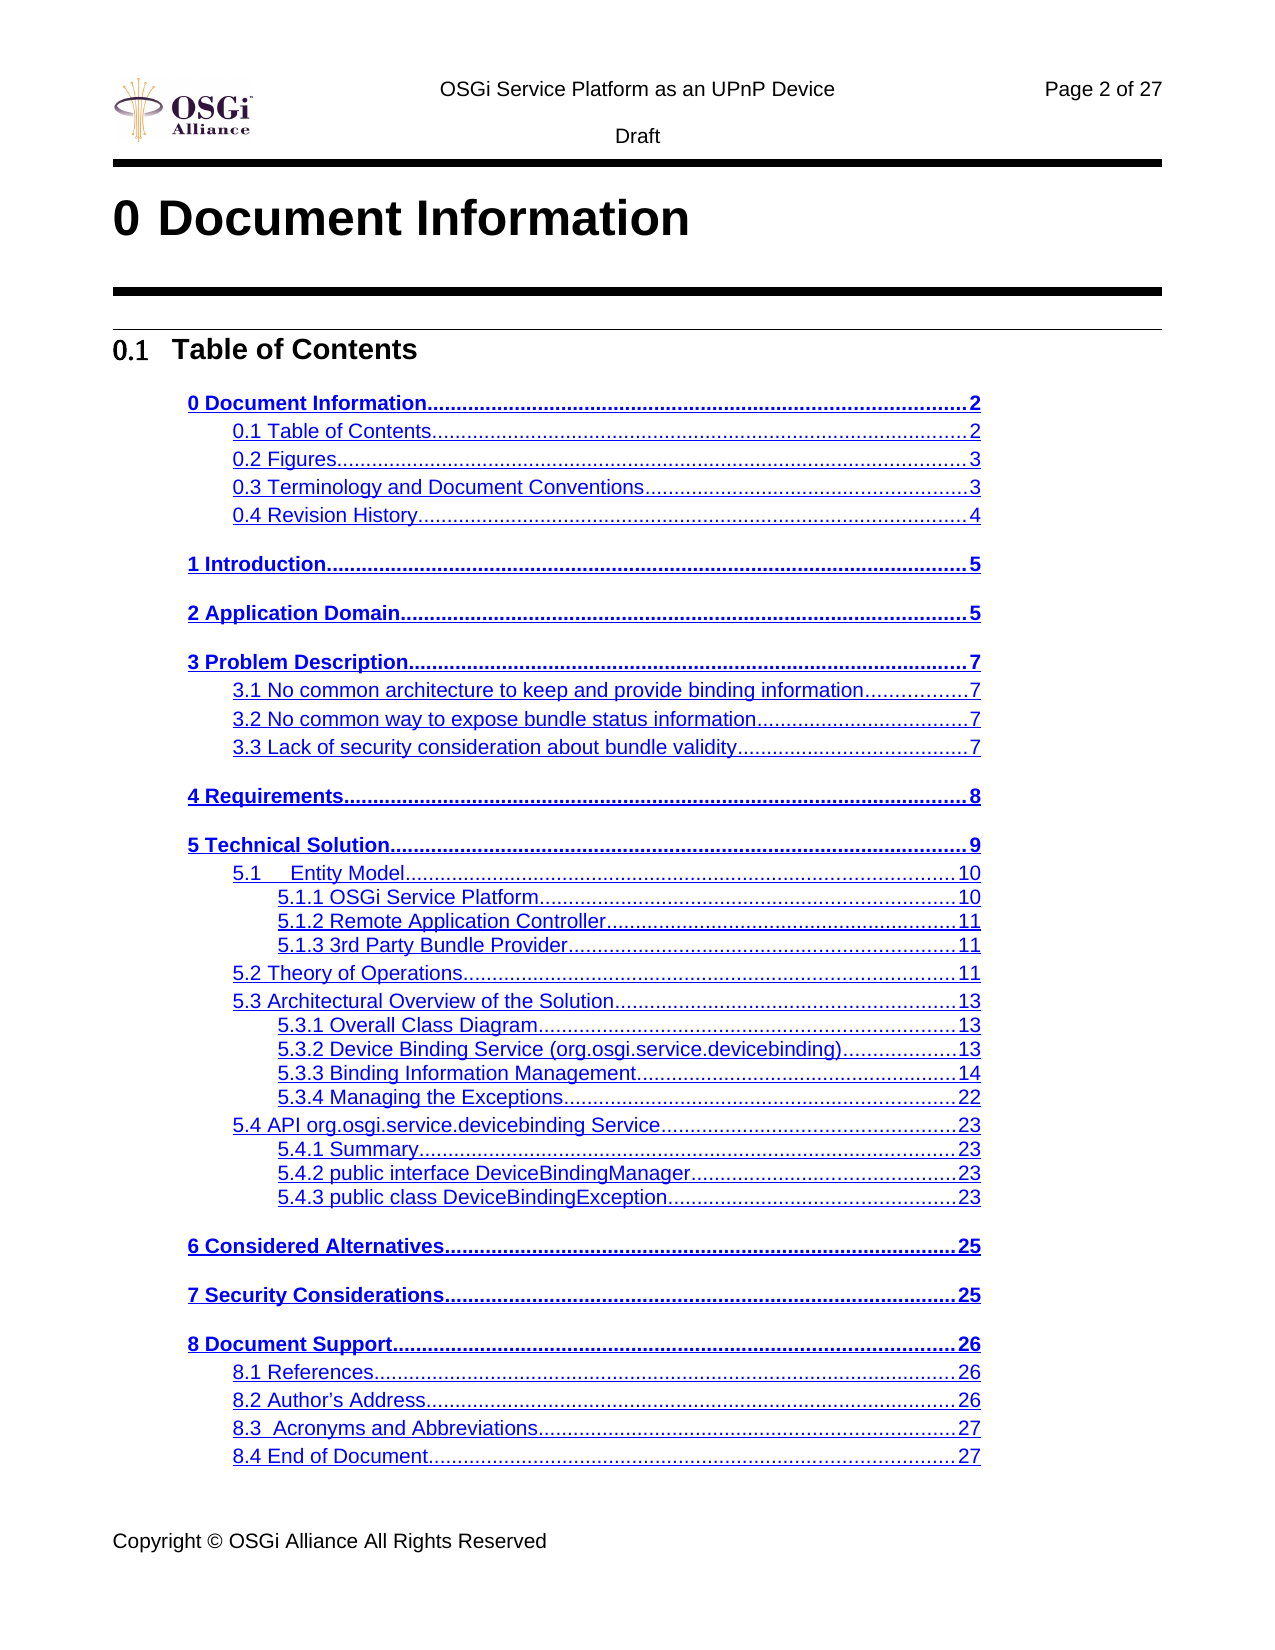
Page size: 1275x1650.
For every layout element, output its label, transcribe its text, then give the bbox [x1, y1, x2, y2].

text 8.2 Author’s Address 26 [232, 1388, 1162, 1412]
text 3.1 No common architecture to keep and provide binding information 7 [232, 678, 1162, 702]
text 8.1 References 26 [232, 1359, 1162, 1383]
text 0 Document Information 2 [187, 391, 1162, 415]
subtitle Document Information [112, 160, 1162, 296]
text 5.3.1 Overall Class Diagram 13 [277, 1013, 1162, 1037]
text 5.1.2 Remote Application Controller 11 [277, 908, 1162, 932]
text 5.2 Theory of Operations 11 [232, 961, 1162, 984]
text 5.4.3 public class DeviceBindingException 23 [277, 1184, 1162, 1208]
text 5.1 Entity Model 10 [232, 861, 1162, 884]
text 0.2 Figures 3 [232, 447, 1162, 471]
text 2 Application Domain 5 [187, 601, 1162, 625]
text 5.1.1 OSGi Service Platform 10 [277, 884, 1162, 908]
text 0.1 Table of Contents 2 [232, 419, 1162, 443]
subtitle Table of Contents [112, 330, 1162, 366]
text 4 Requirements 8 [187, 783, 1162, 807]
text 5.3.4 Managing the Exceptions 22 [277, 1084, 1162, 1108]
text 8 Document Support 26 [187, 1331, 1162, 1355]
text 5.3 Architectural Overview of the Solution 13 [232, 989, 1162, 1013]
text 0.3 Terminology and Document Conventions 3 [232, 475, 1162, 499]
text 5.4.1 Summary 23 [277, 1137, 1162, 1161]
text 5.4.2 public interface DeviceBindingManager 23 [277, 1161, 1162, 1184]
text 7 Security Considerations 25 [187, 1282, 1162, 1306]
text 8.3 Acronyms and Abbreviations 27 [232, 1416, 1162, 1440]
text 5.4 API org.osgi.service.devicebinding Service 23 [232, 1113, 1162, 1137]
text 5.1.3 3rd Party Bundle Provider 11 [277, 932, 1162, 956]
text 5.3.2 Device Binding Service (org.osgi.service.devicebinding) 13 [277, 1037, 1162, 1061]
text 0.4 Revision History 4 [232, 503, 1162, 527]
text 3.2 No common way to expose bundle status information 7 [232, 706, 1162, 730]
text 8.4 End of Document 27 [232, 1444, 1162, 1468]
picture [114, 78, 253, 142]
text 5.3.3 Binding Information Management 14 [277, 1061, 1162, 1084]
text 3.3 Lack of security consideration about bundle validity 7 [232, 734, 1162, 758]
text 5 Technical Solution 9 [187, 832, 1162, 856]
text 6 Considered Alternatives 25 [187, 1233, 1162, 1257]
text 1 Introduction 5 [187, 552, 1162, 576]
text 3 Problem Description 7 [187, 650, 1162, 674]
